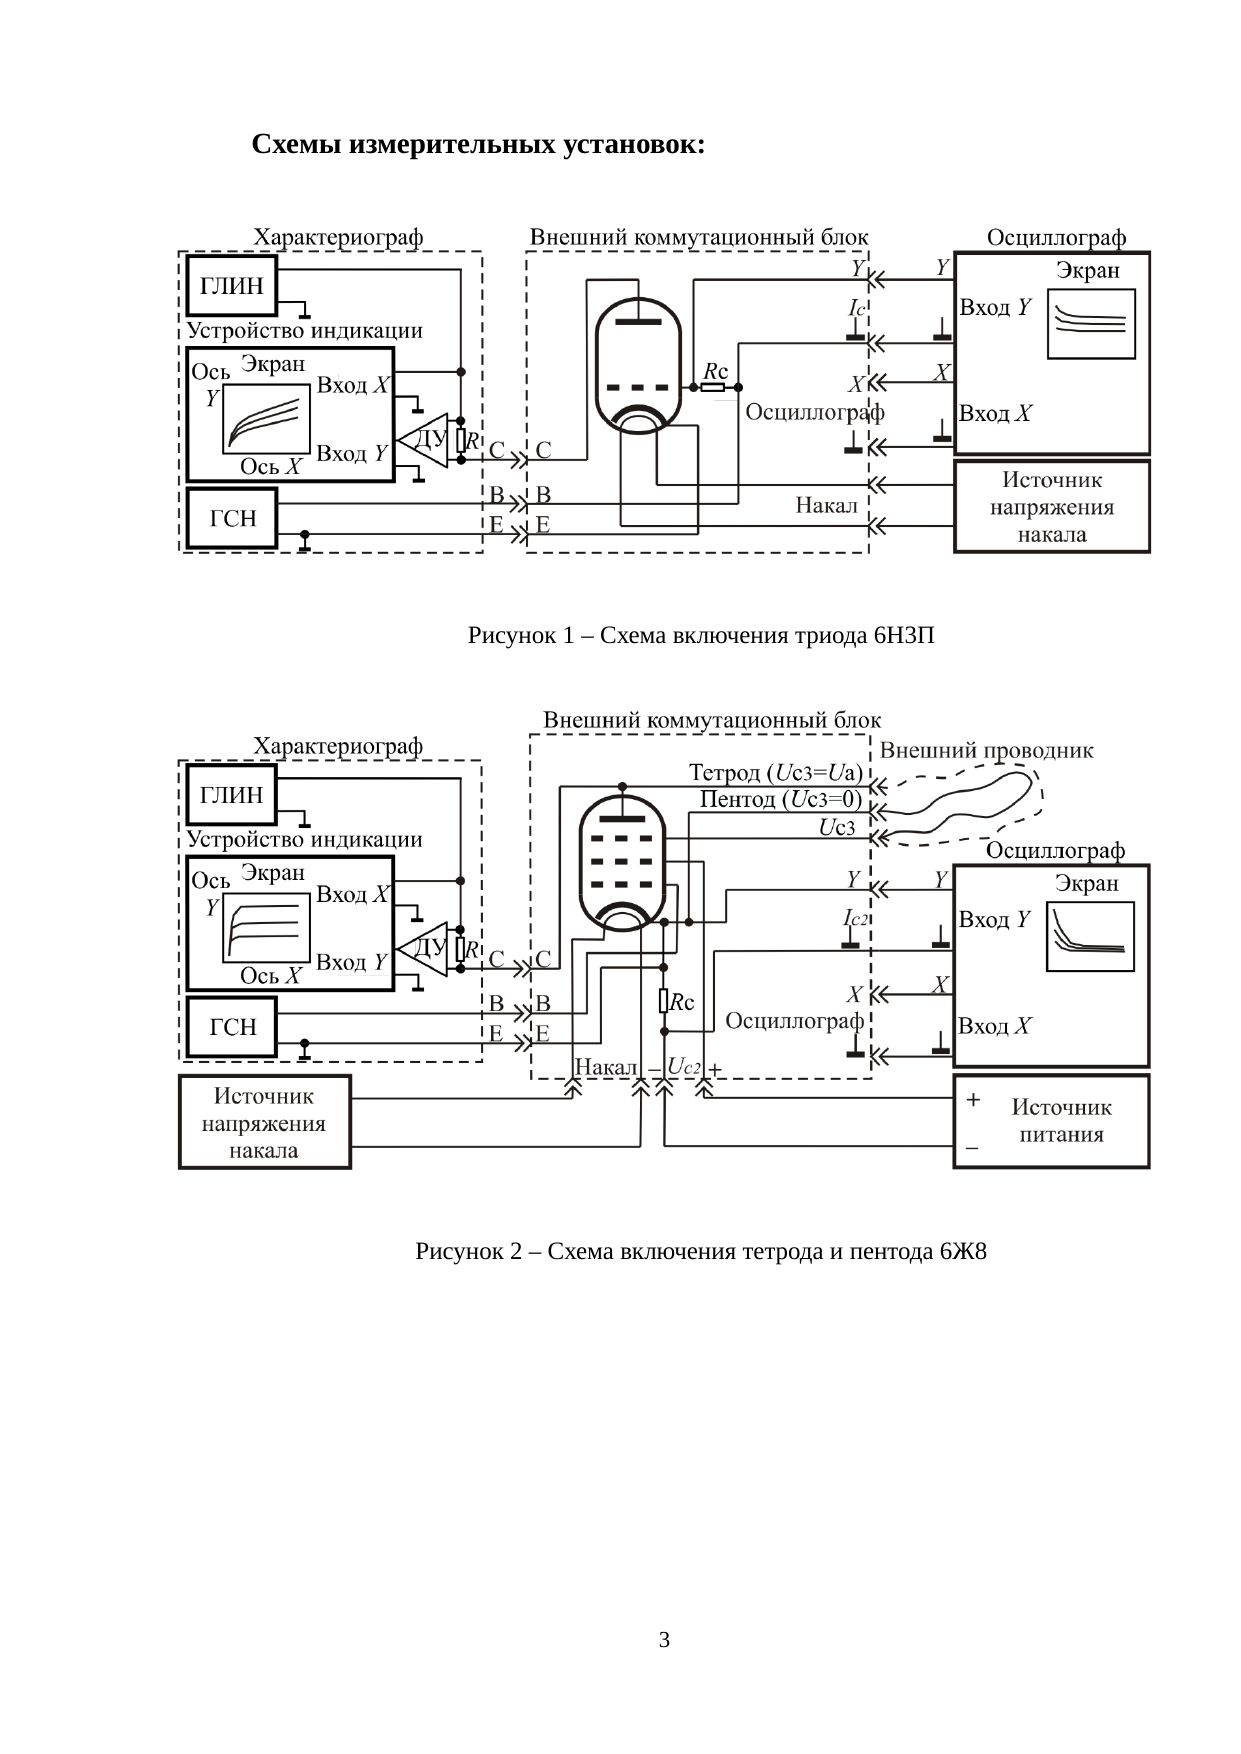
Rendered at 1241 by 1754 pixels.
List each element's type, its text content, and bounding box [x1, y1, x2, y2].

text Схемы измерительных установок: [177, 126, 1152, 160]
text Рисунок 1 – Схема включения триода 6Н3П [177, 621, 1152, 649]
text Рисунок 2 – Схема включения тетрода и пентода 6Ж8 [177, 1236, 1152, 1265]
